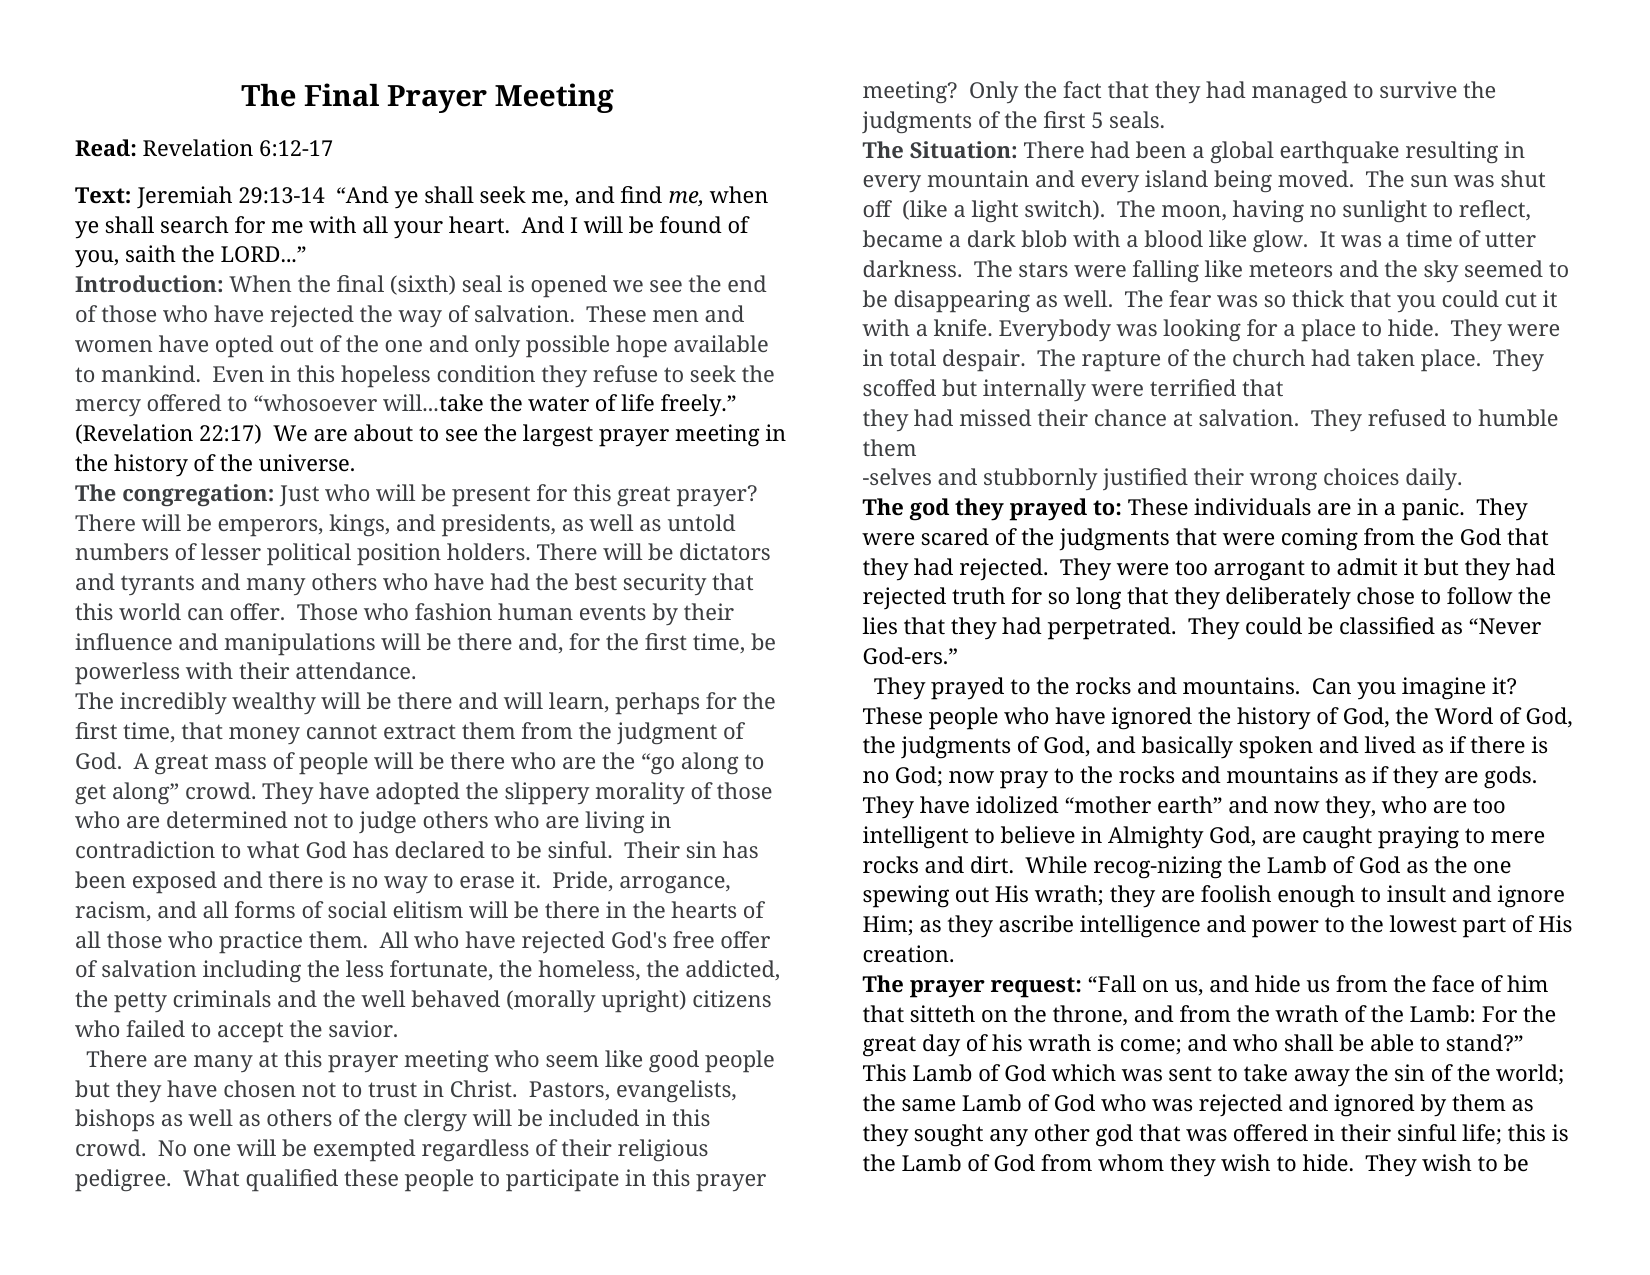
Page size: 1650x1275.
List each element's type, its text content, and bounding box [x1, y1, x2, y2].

text Read: Revelation 6:12-17 [75, 133, 787, 163]
text The Situation: There had been a global earthquake resulting in every mountain and every island being moved. The sun was shut off (like a light switch). The moon, having no sunlight to reflect, became a dark blob with a blood like glow. It was a time of utter darkness. The stars were falling like meteors and the sky seemed to be disappearing as well. The fear was so thick that you could cut it with a knife. Everybody was looking for a place to hide. They were in total despair. The rapture of the church had taken place. They scoffed but internally were terrified that [862, 134, 1575, 403]
text -selves and stubbornly justified their wrong choices daily. [862, 462, 1575, 492]
text they had missed their chance at salvation. They refused to humble them [862, 403, 1575, 462]
text The incredibly wealthy will be there and will learn, perhaps for the first time, that money cannot extract them from the judgment of God. A great mass of people will be there who are the “go along to get along” crowd. They have adopted the slippery morality of those who are determined not to judge others who are living in contradiction to what God has declared to be sinful. Their sin has been exposed and there is no way to erase it. Pride, arrogance, racism, and all forms of social elitism will be there in the hearts of all those who practice them. All who have rejected God's free offer of salvation including the less fortunate, the homeless, the addicted, the petty criminals and the well behaved (morally upright) citizens who failed to accept the savior. [75, 686, 787, 1044]
text There are many at this prayer meeting who seem like good people but they have chosen not to trust in Christ. Pastors, evangelists, bishops as well as others of the clergy will be included in this crowd. No one will be exempted regardless of their religious pedigree. What qualified these people to participate in this prayer [75, 1044, 787, 1193]
text The congregation: Just who will be present for this great prayer? There will be emperors, kings, and presidents, as well as untold numbers of lesser political position holders. There will be dictators and tyrants and many others who have had the best security that this world can offer. Those who fashion human events by their influence and manipulations will be there and, for the first time, be powerless with their attendance. [75, 478, 787, 686]
text Introduction: When the final (sixth) seal is opened we see the end of those who have rejected the way of salvation. These men and women have opted out of the one and only possible hope available to mankind. Even in this hopeless condition they refuse to seek the mercy offered to “whosoever will...take the water of life freely.” (Revelation 22:17) We are about to see the largest prayer meeting in the history of the universe. [75, 269, 787, 478]
text meeting? Only the fact that they had managed to survive the judgments of the first 5 seals. [862, 75, 1575, 134]
text They prayed to the rocks and mountains. Can you imagine it? These people who have ignored the history of God, the Word of God, the judgments of God, and basically spoken and lived as if there is no God; now pray to the rocks and mountains as if they are gods. They have idolized “mother earth” and now they, who are too intelligent to believe in Almighty God, are caught praying to mere rocks and dirt. While recog-nizing the Lamb of God as the one spewing out His wrath; they are foolish enough to insult and ignore Him; as they ascribe intelligence and power to the lowest part of His creation. [862, 671, 1575, 969]
text Text: Jeremiah 29:13-14 “And ye shall seek me, and find me, when ye shall search for me with all your heart. And I will be found of you, saith the LORD...” [75, 180, 787, 269]
text The Final Prayer Meeting [75, 75, 787, 115]
text The god they prayed to: These individuals are in a panic. They were scared of the judgments that were coming from the God that they had rejected. They were too arrogant to admit it but they had rejected truth for so long that they deliberately chose to follow the lies that they had perpetrated. They could be classified as “Never God-ers.” [862, 492, 1575, 671]
text The prayer request: “Fall on us, and hide us from the face of him that sitteth on the throne, and from the wrath of the Lamb: For the great day of his wrath is come; and who shall be able to stand?” This Lamb of God which was sent to take away the sin of the world; the same Lamb of God who was rejected and ignored by them as they sought any other god that was offered in their sinful life; this is the Lamb of God from whom they wish to hide. They wish to be [862, 969, 1575, 1177]
